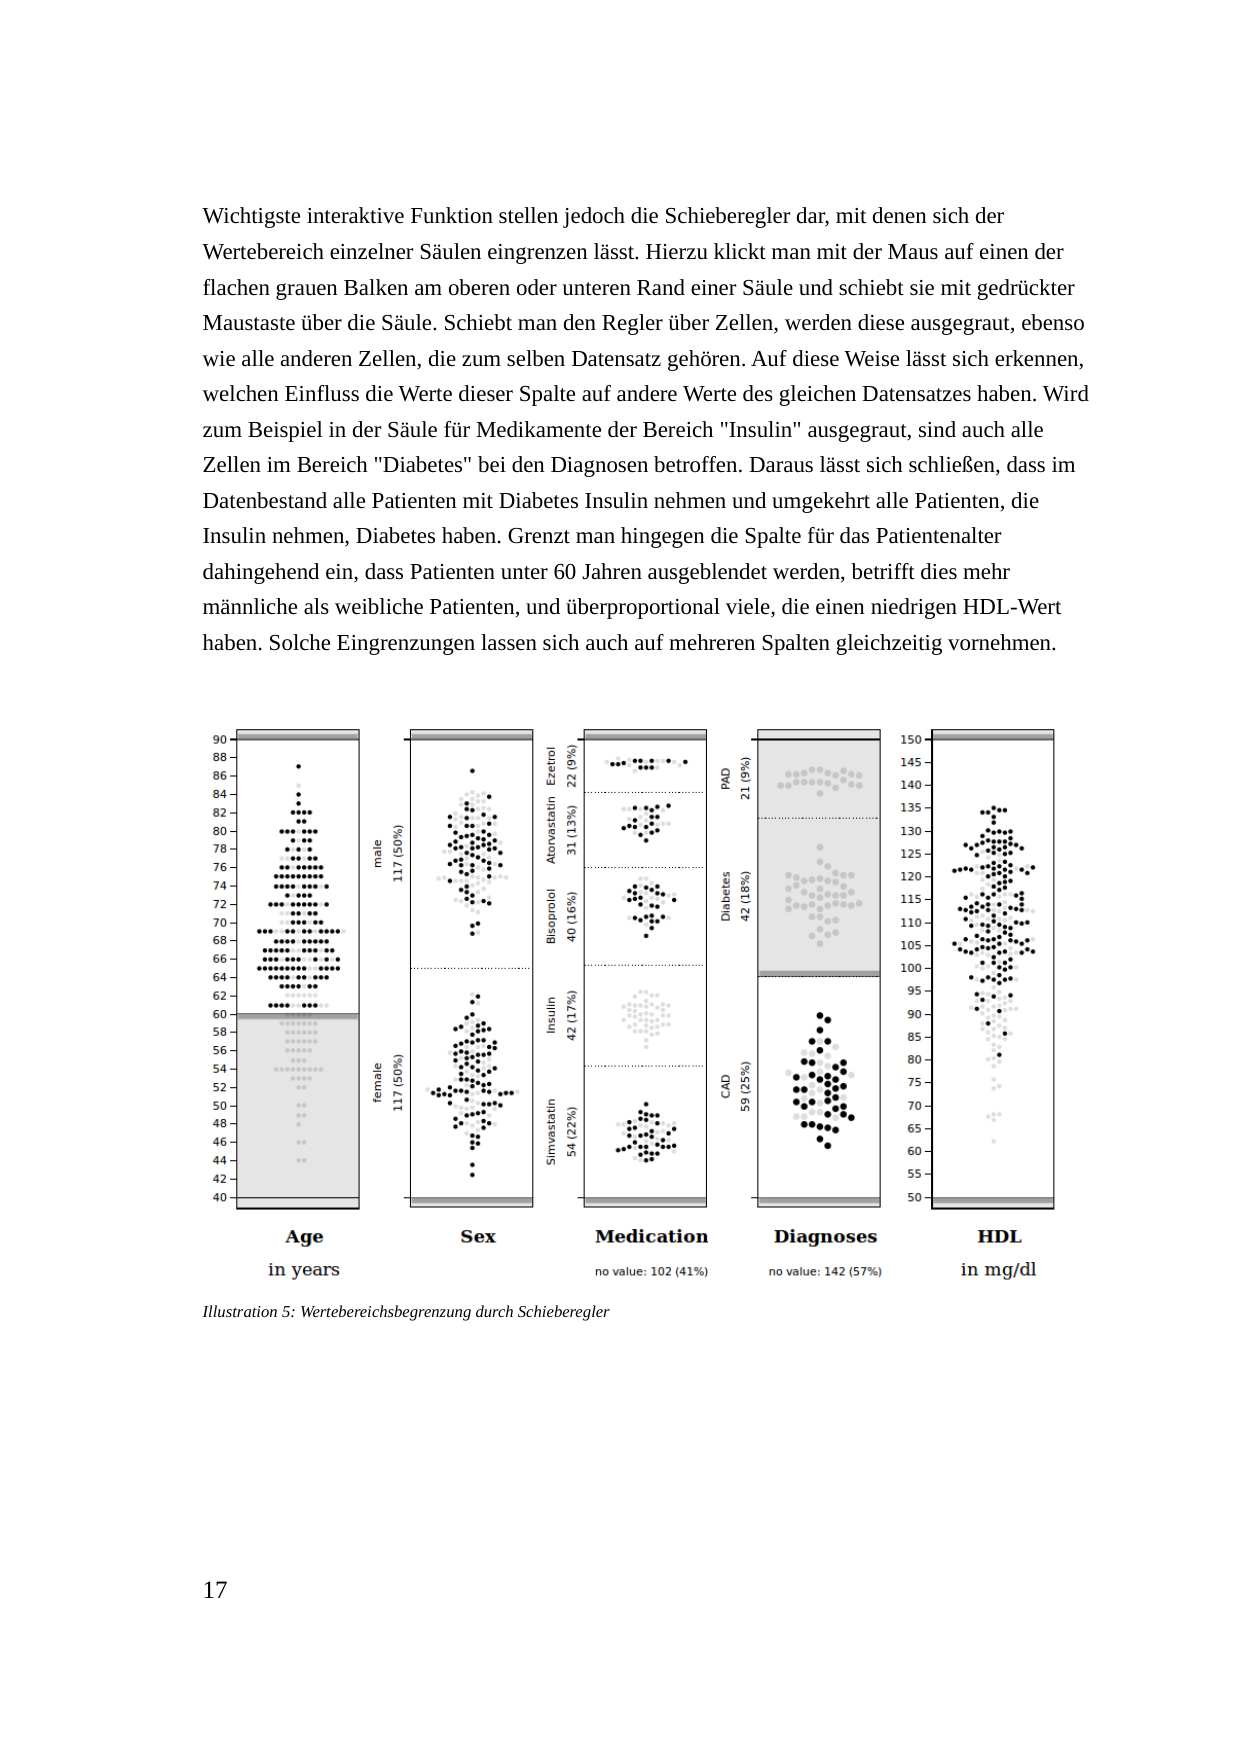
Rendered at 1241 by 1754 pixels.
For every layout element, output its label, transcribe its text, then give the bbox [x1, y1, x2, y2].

text Illustration 5: Wertebereichsbegrenzung durch Schieberegler [202, 722, 1091, 1321]
picture [189, 722, 1078, 1296]
text Wichtigste interaktive Funktion stellen jedoch die Schieberegler dar, mit denen sich der Wertebereich einzelner Säulen eingrenzen lässt. Hierzu klickt man mit der Maus auf einen der flachen grauen Balken am oberen oder unteren Rand einer Säule und schiebt sie mit gedrückter Maustaste über die Säule. Schiebt man den Regler über Zellen, werden diese ausgegraut, ebenso wie alle anderen Zellen, die zum selben Datensatz gehören. Auf diese Weise lässt sich erkennen, welchen Einfluss die Werte dieser Spalte auf andere Werte des gleichen Datensatzes haben. Wird zum Beispiel in der Säule für Medikamente der Bereich "Insulin" ausgegraut, sind auch alle Zellen im Bereich "Diabetes" bei den Diagnosen betroffen. Daraus lässt sich schließen, dass im Datenbestand alle Patienten mit Diabetes Insulin nehmen und umgekehrt alle Patienten, die Insulin nehmen, Diabetes haben. Grenzt man hingegen die Spalte für das Patientenalter dahingehend ein, dass Patienten unter 60 Jahren ausgeblendet werden, betrifft dies mehr männliche als weibliche Patienten, und überproportional viele, die einen niedrigen HDL-Wert haben. Solche Eingrenzungen lassen sich auch auf mehreren Spalten gleichzeitig vornehmen. [202, 202, 1091, 655]
